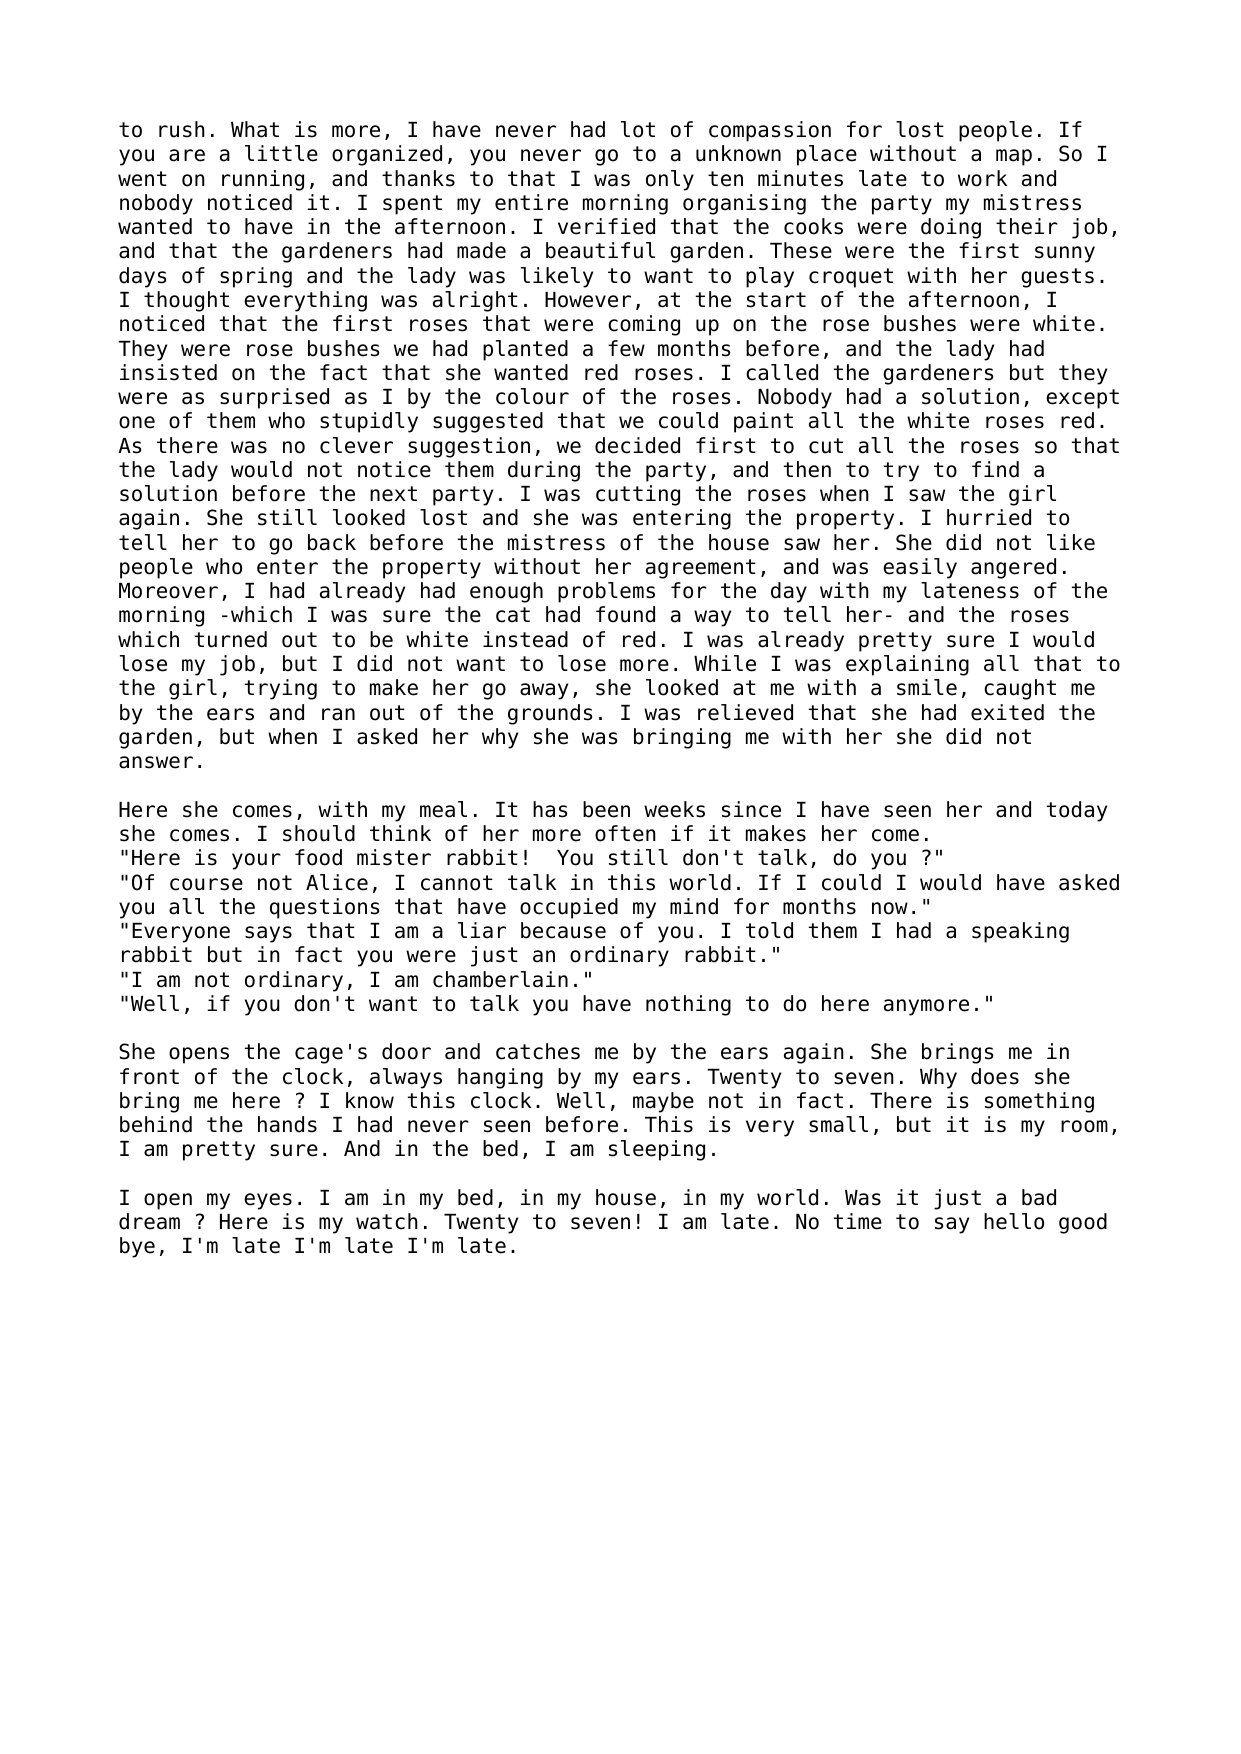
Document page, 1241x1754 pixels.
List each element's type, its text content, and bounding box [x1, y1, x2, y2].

text She opens the cage's door and catches me by the ears again. She brings me in front of the clock, always hanging by my ears. Twenty to seven. Why does she bring me here ? I know this clock. Well, maybe not in fact. There is something behind the hands I had never seen before. This is very small, but it is my room, I am pretty sure. And in the bed, I am sleeping. [118, 1040, 1122, 1162]
text "Well, if you don't want to talk you have nothing to do here anymore." [118, 992, 1122, 1016]
text "I am not ordinary, I am chamberlain." [118, 968, 1122, 992]
text "Everyone says that I am a liar because of you. I told them I had a speaking rabbit but in fact you were just an ordinary rabbit." [118, 919, 1122, 968]
text I open my eyes. I am in my bed, in my house, in my world. Was it just a bad dream ? Here is my watch. Twenty to seven! I am late. No time to say hello good bye, I'm late I'm late I'm late. [118, 1186, 1122, 1259]
text Here she comes, with my meal. It has been weeks since I have seen her and today she comes. I should think of her more often if it makes her come. [118, 798, 1122, 846]
text to rush. What is more, I have never had lot of compassion for lost people. If you are a little organized, you never go to a unknown place without a map. So I went on running, and thanks to that I was only ten minutes late to work and nobody noticed it. I spent my entire morning organising the party my mistress wanted to have in the afternoon. I verified that the cooks were doing their job, and that the gardeners had made a beautiful garden. These were the first sunny days of spring and the lady was likely to want to play croquet with her guests. I thought everything was alright. However, at the start of the afternoon, I noticed that the first roses that were coming up on the rose bushes were white. They were rose bushes we had planted a few months before, and the lady had insisted on the fact that she wanted red roses. I called the gardeners but they were as surprised as I by the colour of the roses. Nobody had a solution, except one of them who stupidly suggested that we could paint all the white roses red. As there was no clever suggestion, we decided first to cut all the roses so that the lady would not notice them during the party, and then to try to find a solution before the next party. I was cutting the roses when I saw the girl again. She still looked lost and she was entering the property. I hurried to tell her to go back before the mistress of the house saw her. She did not like people who enter the property without her agreement, and was easily angered. Moreover, I had already had enough problems for the day with my lateness of the morning -which I was sure the cat had found a way to tell her- and the roses which turned out to be white instead of red. I was already pretty sure I would lose my job, but I did not want to lose more. While I was explaining all that to the girl, trying to make her go away, she looked at me with a smile, caught me by the ears and ran out of the grounds. I was relieved that she had exited the garden, but when I asked her why she was bringing me with her she did not answer. [118, 118, 1122, 773]
text "Of course not Alice, I cannot talk in this world. If I could I would have asked you all the questions that have occupied my mind for months now." [118, 871, 1122, 919]
text "Here is your food mister rabbit! You still don't talk, do you ?" [118, 846, 1122, 871]
